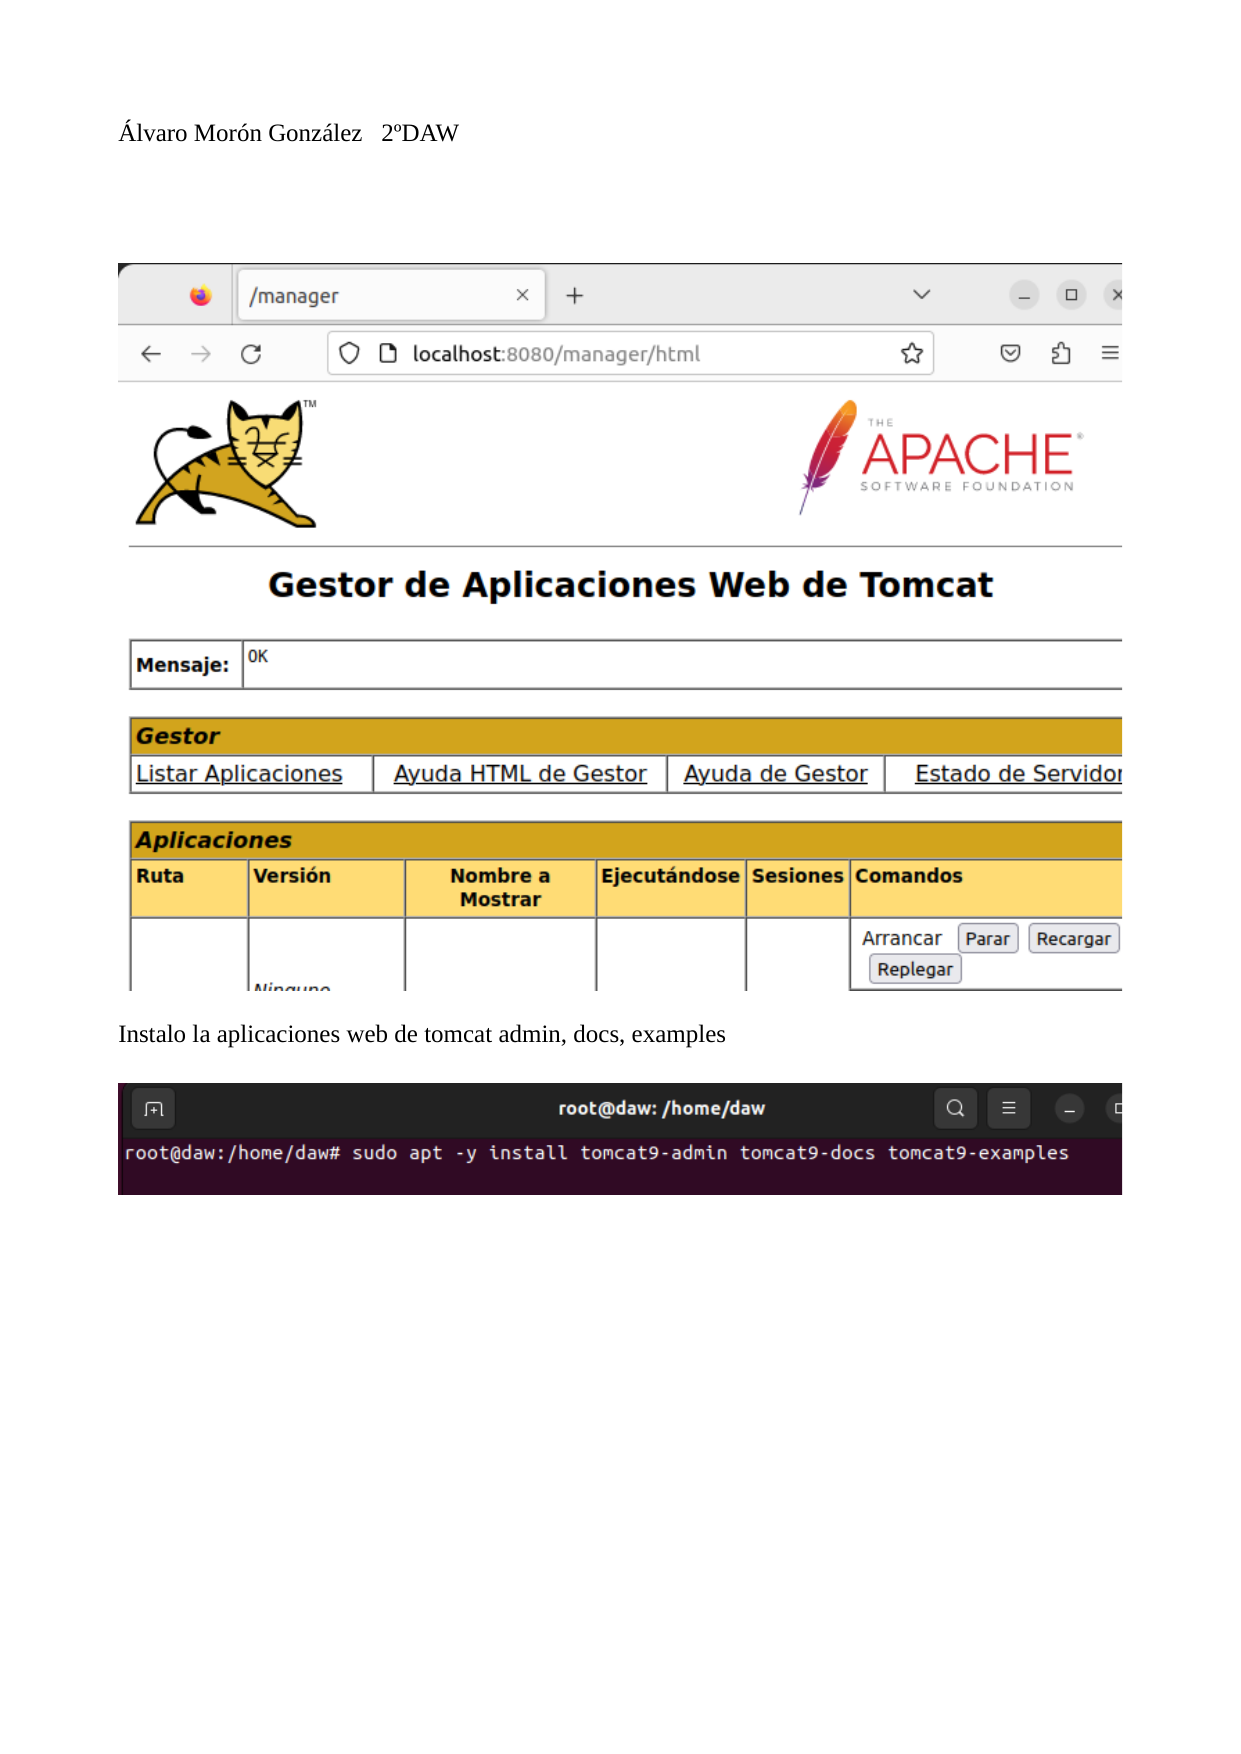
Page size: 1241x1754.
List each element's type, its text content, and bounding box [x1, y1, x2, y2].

picture [118, 263, 1123, 991]
text Instalo la aplicaciones web de tomcat admin, docs, examples [118, 1019, 1122, 1048]
picture [118, 1083, 1123, 1195]
